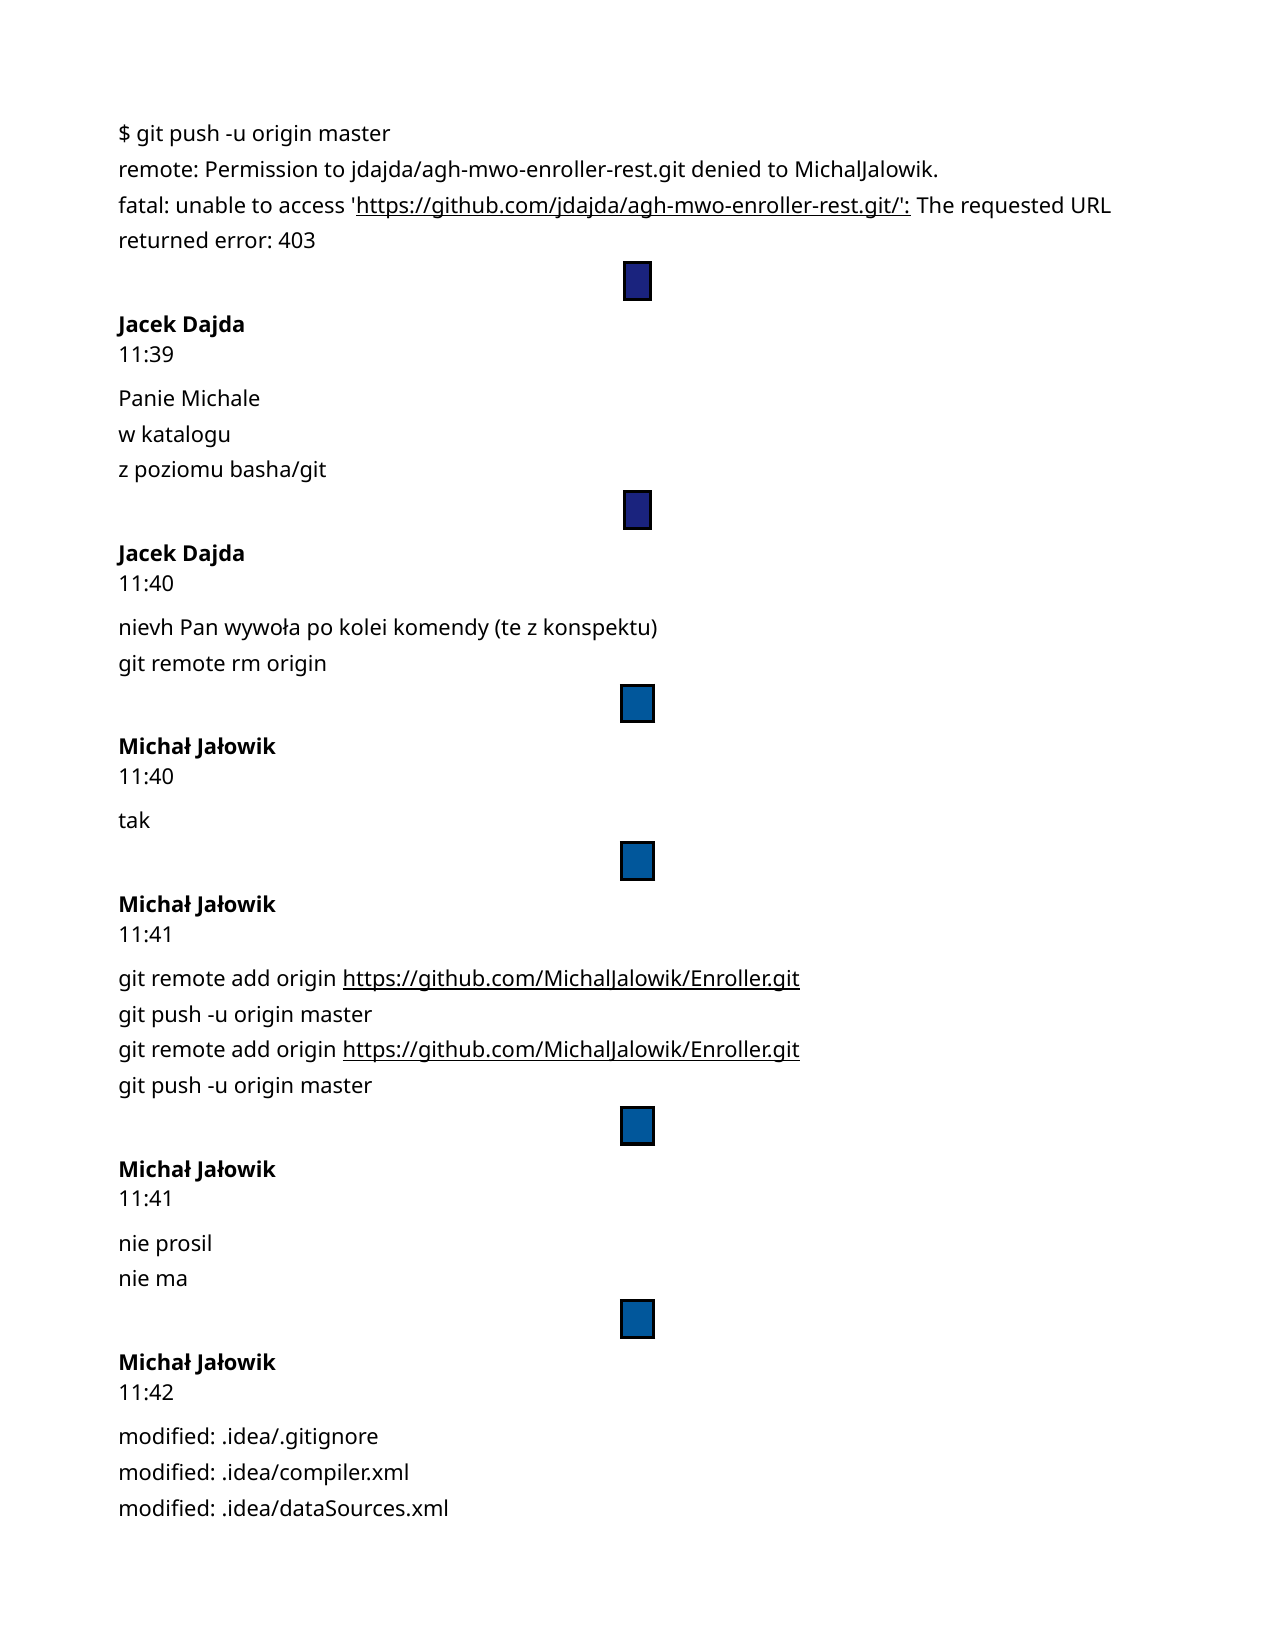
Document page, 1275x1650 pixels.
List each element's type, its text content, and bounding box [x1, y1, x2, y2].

text [655, 683, 1157, 723]
text Panie Michale [118, 383, 1157, 413]
text [118, 261, 623, 301]
text $ git push -u origin master remote: Permission to jdajda/agh-mwo-enroller-rest.git denied to MichalJalowik. fatal: unable to access 'https://github.com/jdajda/agh-mwo-enroller-rest.git/': The requested URL returned error: 403 [118, 118, 1157, 255]
text Mi [623, 1302, 652, 1336]
text git remote rm origin [118, 648, 1157, 677]
text [118, 841, 620, 881]
text 11:40 [118, 568, 1157, 597]
text 11:41 [118, 918, 1157, 948]
text Michał Jałowik [118, 889, 1157, 918]
text [118, 490, 623, 530]
text 11:39 [118, 338, 1157, 368]
text [118, 1106, 620, 1146]
text git remote add origin https://github.com/MichalJalowik/Enroller.git git push -u origin master [118, 1034, 1157, 1100]
text Mi [118, 683, 654, 723]
text [118, 1299, 620, 1339]
text nie prosil [118, 1228, 1157, 1257]
text Mi [623, 844, 652, 878]
text Jacek Dajda [118, 538, 1157, 568]
text 11:42 [118, 1377, 1157, 1406]
text Michał Jałowik [118, 1153, 1157, 1183]
text Ja [626, 493, 649, 527]
text modified: .idea/.gitignore modified: .idea/compiler.xml modified: .idea/dataSources.xml [118, 1421, 1157, 1522]
text 11:41 [118, 1183, 1157, 1213]
text [655, 1299, 1157, 1339]
text Jacek Dajda [118, 309, 1157, 338]
text Michał Jałowik [118, 731, 1157, 761]
text 11:40 [118, 761, 1157, 791]
text nie ma [118, 1263, 1157, 1293]
text tak [118, 805, 1157, 835]
text [652, 490, 1157, 530]
text [655, 841, 1157, 881]
text nievh Pan wywoła po kolei komendy (te z konspektu) [118, 612, 1157, 642]
text w katalogu [118, 419, 1157, 448]
text Ja [626, 264, 649, 298]
text Michał Jałowik [118, 1347, 1157, 1377]
text [655, 1106, 1157, 1146]
text [652, 261, 1157, 301]
text Mi [623, 1109, 652, 1142]
text git remote add origin https://github.com/MichalJalowik/Enroller.git git push -u origin master [118, 963, 1157, 1028]
text z poziomu basha/git [118, 454, 1157, 484]
